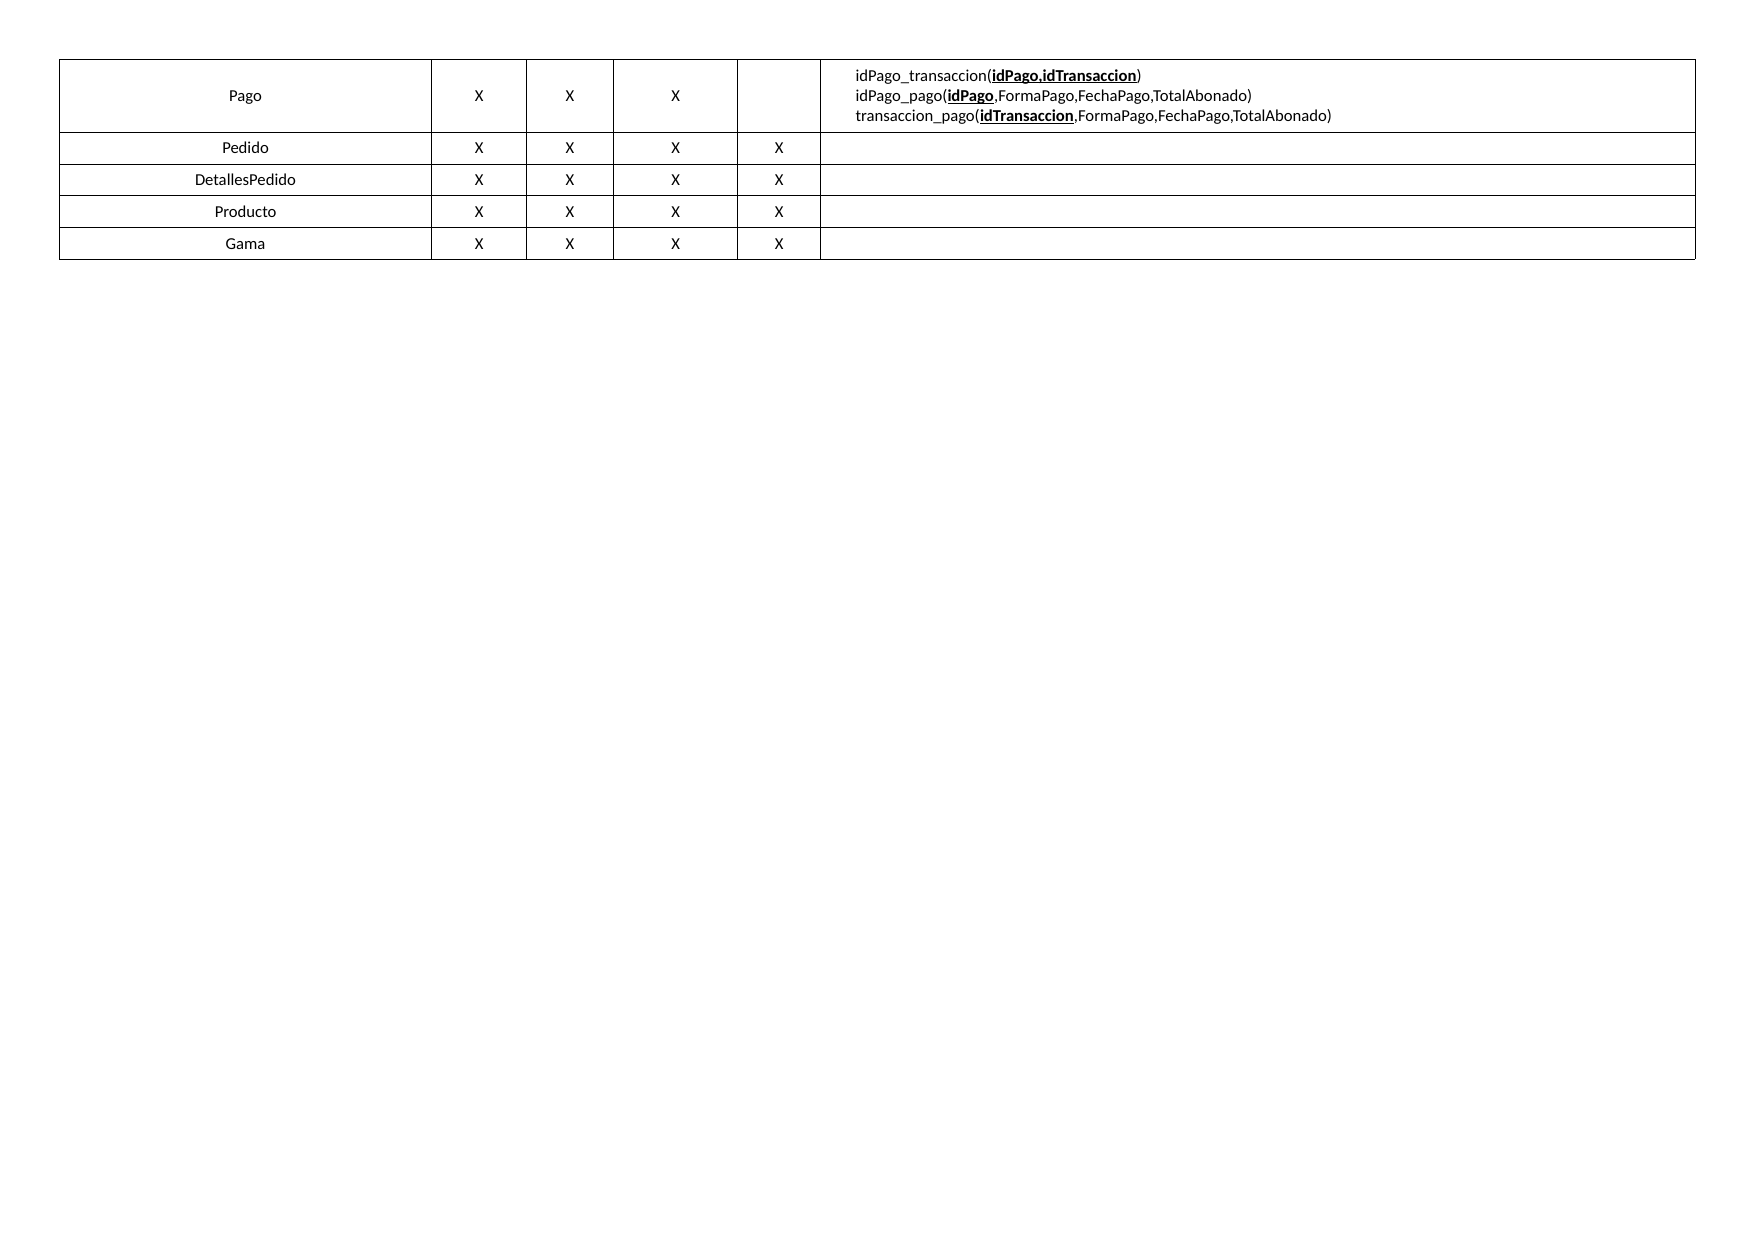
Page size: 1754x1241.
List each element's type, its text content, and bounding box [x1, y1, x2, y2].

table_cell Gama [60, 228, 431, 259]
table_cell X [614, 60, 737, 132]
table_cell X [614, 165, 737, 195]
table_cell [821, 196, 1695, 227]
table_cell [821, 133, 1695, 163]
table_cell X [432, 60, 526, 132]
table_cell X [614, 228, 737, 259]
table_cell X [527, 228, 613, 259]
table_cell [738, 60, 820, 132]
table_cell X [432, 133, 526, 163]
table_cell X [527, 165, 613, 195]
table_cell X [738, 228, 820, 259]
table_cell Pago [60, 60, 431, 132]
table_cell DetallesPedido [60, 165, 431, 195]
table_cell X [738, 196, 820, 227]
table_cell X [432, 196, 526, 227]
table_cell X [527, 60, 613, 132]
table_cell [821, 165, 1695, 195]
table_cell Pedido [60, 133, 431, 163]
table_cell X [527, 196, 613, 227]
table_cell X [527, 133, 613, 163]
table_cell X [432, 165, 526, 195]
table_cell X [614, 133, 737, 163]
table_cell X [432, 228, 526, 259]
table_cell X [738, 133, 820, 163]
table_cell Producto [60, 196, 431, 227]
table_cell [821, 228, 1695, 259]
table_cell X [738, 165, 820, 195]
table_cell idPago_transaccion(idPago,idTransaccion) idPago_pago(idPago,FormaPago,FechaPago,TotalAbonado) transaccion_pago(idTransaccion,FormaPago,FechaPago,TotalAbonado) [821, 60, 1695, 132]
table_cell X [614, 196, 737, 227]
